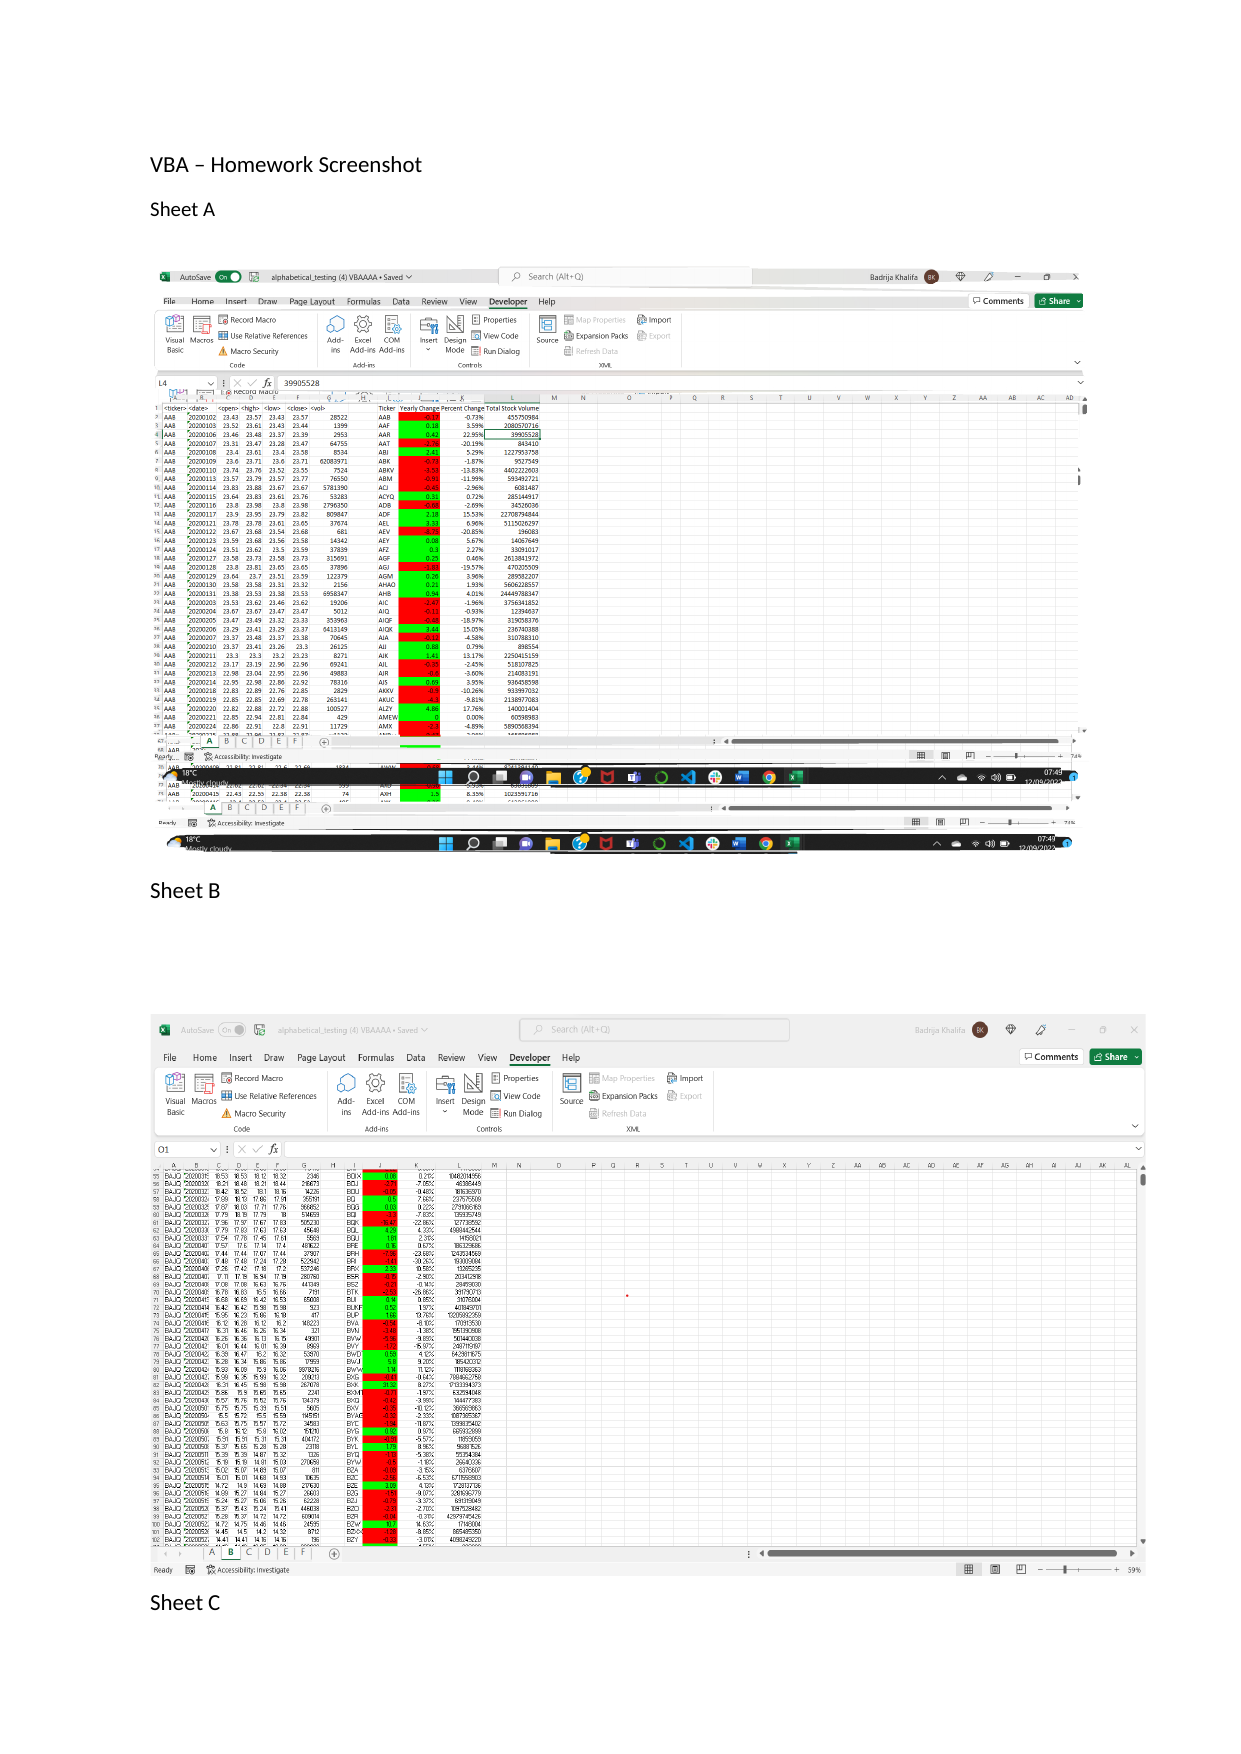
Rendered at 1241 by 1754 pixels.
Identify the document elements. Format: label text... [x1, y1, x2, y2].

text Sheet A [150, 197, 1090, 222]
text Sheet C [150, 1576, 1090, 1616]
text VBA – Homework Screenshot [150, 150, 1090, 178]
text [150, 735, 166, 760]
text [150, 566, 161, 733]
text Sheet B [150, 762, 1090, 904]
text [1072, 566, 1090, 760]
